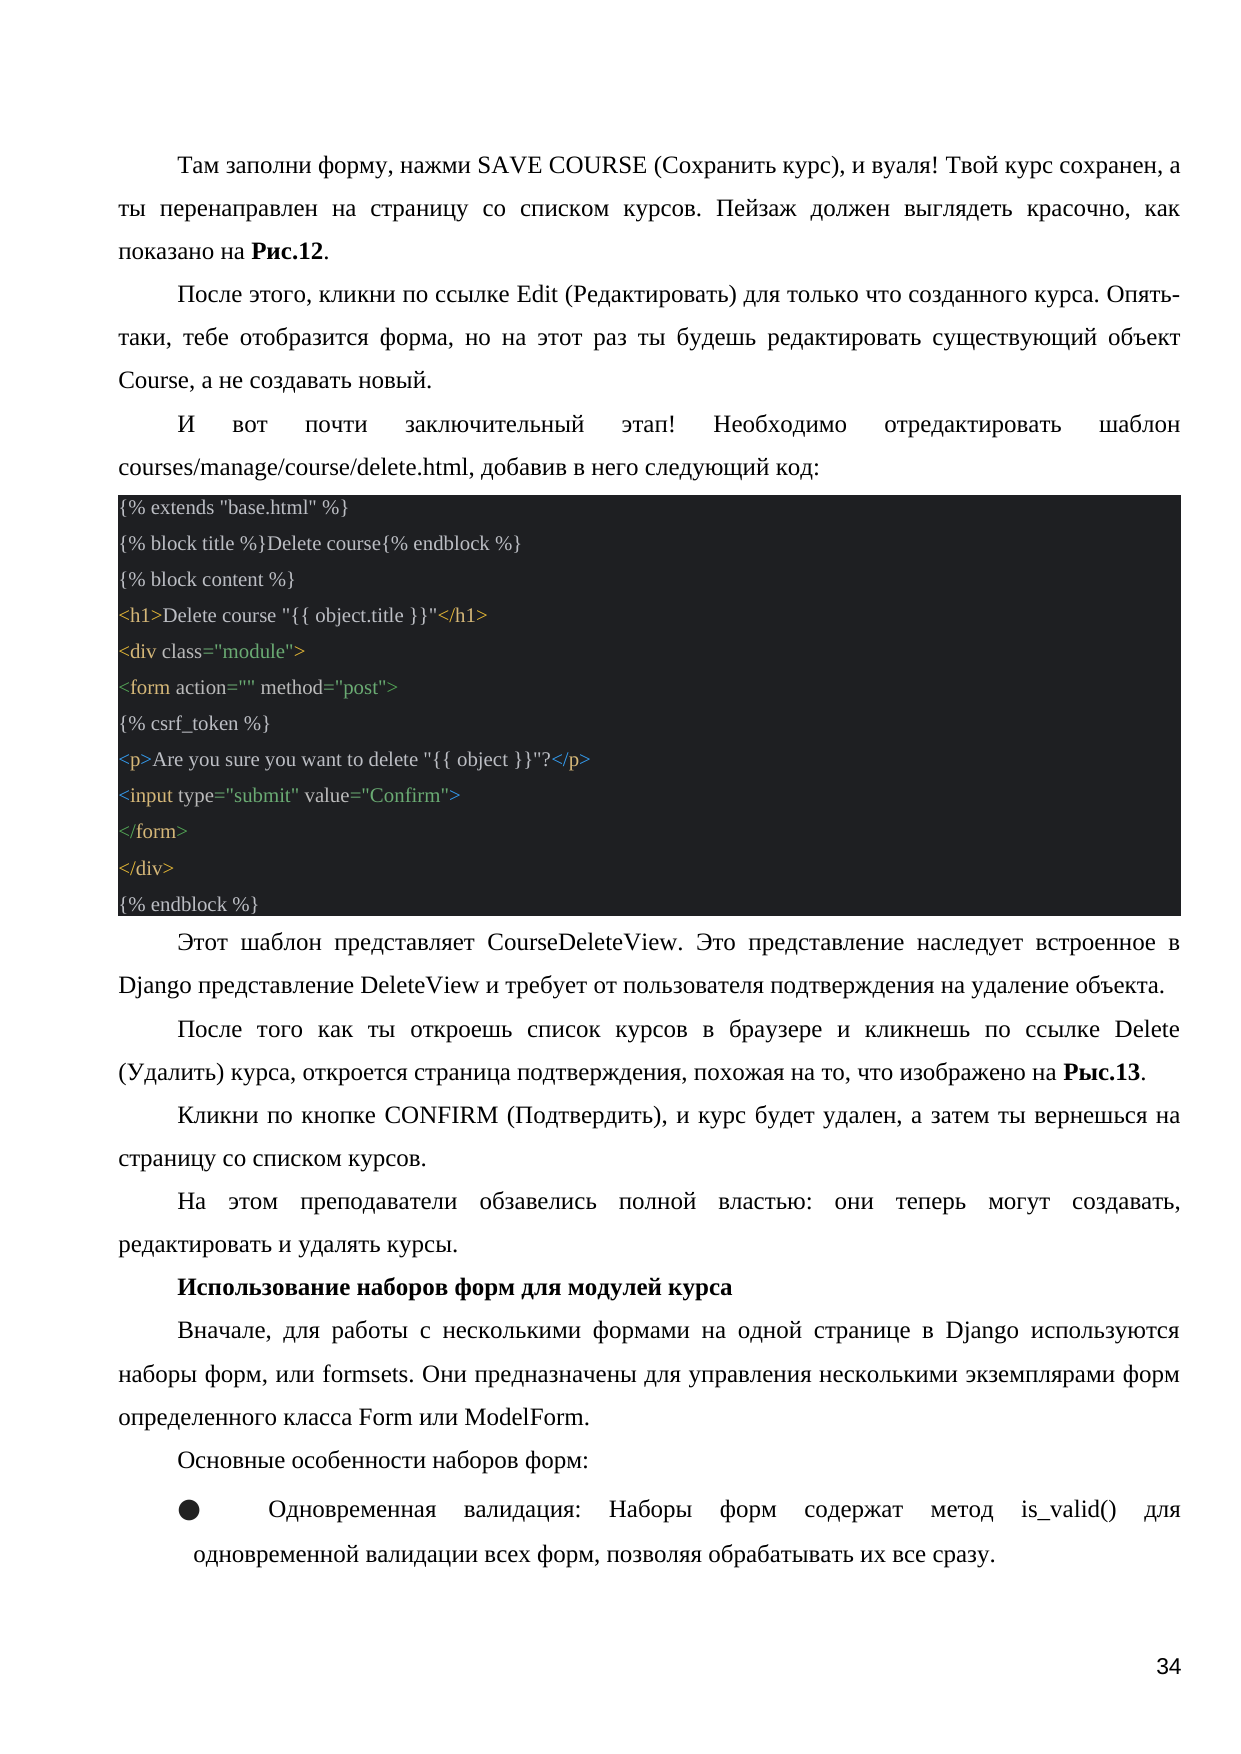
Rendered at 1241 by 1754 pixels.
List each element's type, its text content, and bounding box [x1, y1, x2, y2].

text <div class="module"> [118, 639, 1181, 663]
text </div> [118, 855, 1181, 879]
text После того как ты откроешь список курсов в браузере и кликнешь по ссылке Delete (Удалить) курса, откроется страница подтверждения, похожая на то, что изображено на Рыс.13. [118, 1014, 1181, 1086]
text {% extends "base.html" %} [118, 495, 1181, 519]
text Основные особенности наборов форм: [118, 1445, 1181, 1474]
text </form> [118, 819, 1181, 843]
text Кликни по кнопке CONFIRM (Подтвердить), и курс будет удален, а затем ты вернешься на страницу со списком курсов. [118, 1100, 1181, 1172]
text {% block content %} [118, 567, 1181, 591]
text Этот шаблон представляет CourseDeleteView. Это представление наследует встроенное в Django представление DeleteView и требует от пользователя подтверждения на удаление объекта. [118, 927, 1181, 999]
text {% block title %}Delete course{% endblock %} [118, 531, 1181, 555]
text На этом преподаватели обзавелись полной властью: они теперь могут создавать, редактировать и удалять курсы. [118, 1186, 1181, 1258]
text Использование наборов форм для модулей курса [118, 1272, 1181, 1301]
text <input type="submit" value="Confirm"> [118, 783, 1181, 807]
text {% csrf_token %} [118, 711, 1181, 735]
text Там заполни форму, нажми SAVE COURSE (Сохранить курс), и вуаля! Твой курс сохранен, а ты перенаправлен на страницу со списком курсов. Пейзаж должен выглядеть красочно, как показано на Рис.12. [118, 150, 1181, 265]
text Вначале, для работы с несколькими формами на одной странице в Django используются наборы форм, или formsets. Они предназначены для управления несколькими экземплярами форм определенного класса Form или ModelForm. [118, 1316, 1181, 1431]
text <form action="" method="post"> [118, 675, 1181, 699]
text {% endblock %} [118, 891, 1181, 916]
text И вот почти заключительный этап! Необходимо отредактировать шаблон courses/manage/course/delete.html, добавив в него следующий код: [118, 409, 1181, 481]
list Одновременная валидация: Наборы форм содержат метод is_valid() для одновременной валидации всех форм, позволяя обрабатывать их все сразу. [177, 1488, 1181, 1568]
text <h1>Delete course "{{ object.title }}"</h1> [118, 603, 1181, 627]
text После этого, кликни по ссылке Edit (Редактировать) для только что созданного курса. Опять-таки, тебе отобразится форма, но на этот раз ты будешь редактировать существующий объект Course, а не создавать новый. [118, 279, 1181, 394]
text <p>Are you sure you want to delete "{{ object }}"?</p> [118, 747, 1181, 771]
